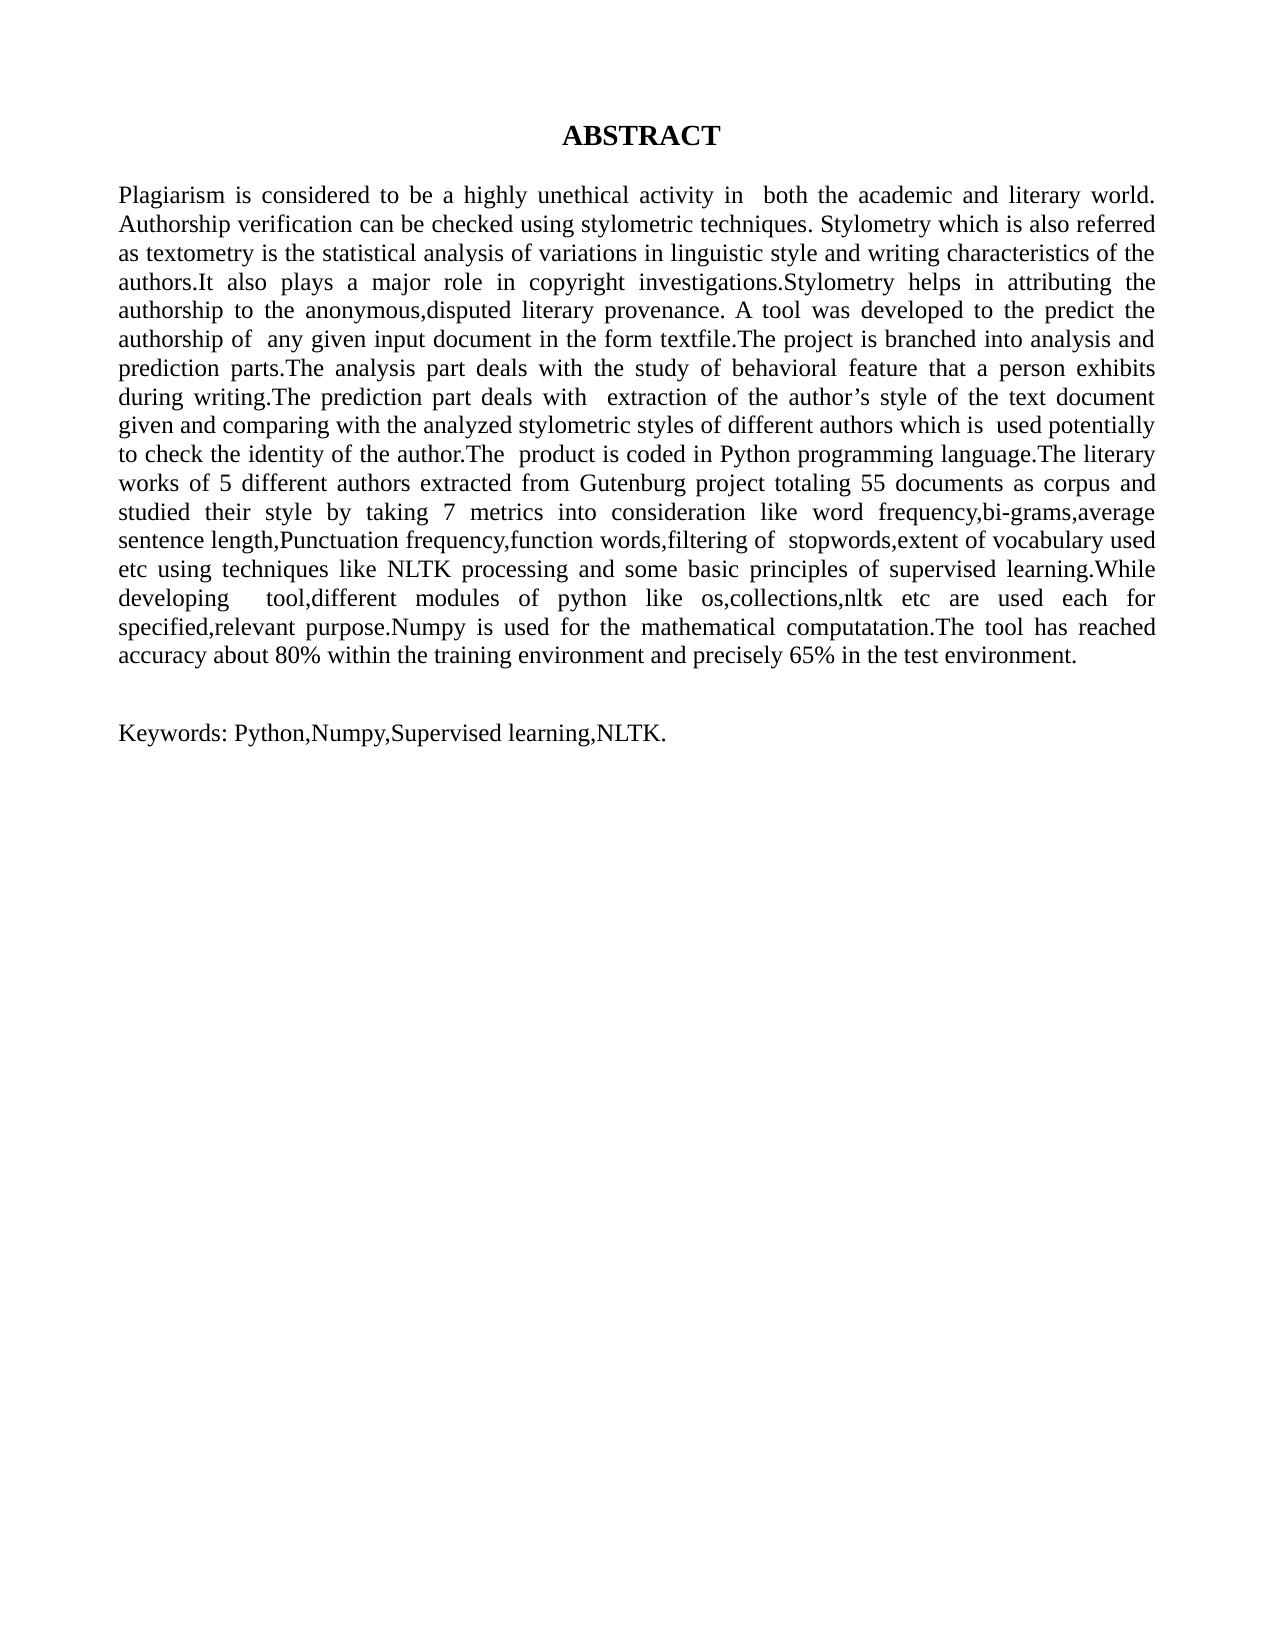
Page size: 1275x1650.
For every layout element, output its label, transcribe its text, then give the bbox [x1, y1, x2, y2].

text ABSTRACT [118, 118, 1157, 152]
text Keywords: Python,Numpy,Supervised learning,NLTK. [118, 718, 1157, 747]
text Plagiarism is considered to be a highly unethical activity in both the academic and literary world. Authorship verification can be checked using stylometric techniques. Stylometry which is also referred as textometry is the statistical analysis of variations in linguistic style and writing characteristics of the authors.It also plays a major role in copyright investigations.Stylometry helps in attributing the authorship to the anonymous,disputed literary provenance. A tool was developed to the predict the authorship of any given input document in the form textfile.The project is branched into analysis and prediction parts.The analysis part deals with the study of behavioral feature that a person exhibits during writing.The prediction part deals with extraction of the author’s style of the text document given and comparing with the analyzed stylometric styles of different authors which is used potentially to check the identity of the author.The product is coded in Python programming language.The literary works of 5 different authors extracted from Gutenburg project totaling 55 documents as corpus and studied their style by taking 7 metrics into consideration like word frequency,bi-grams,average sentence length,Punctuation frequency,function words,filtering of stopwords,extent of vocabulary used etc using techniques like NLTK processing and some basic principles of supervised learning.While developing tool,different modules of python like os,collections,nltk etc are used each for specified,relevant purpose.Numpy is used for the mathematical computatation.The tool has reached accuracy about 80% within the training environment and precisely 65% in the test environment. [118, 180, 1157, 669]
